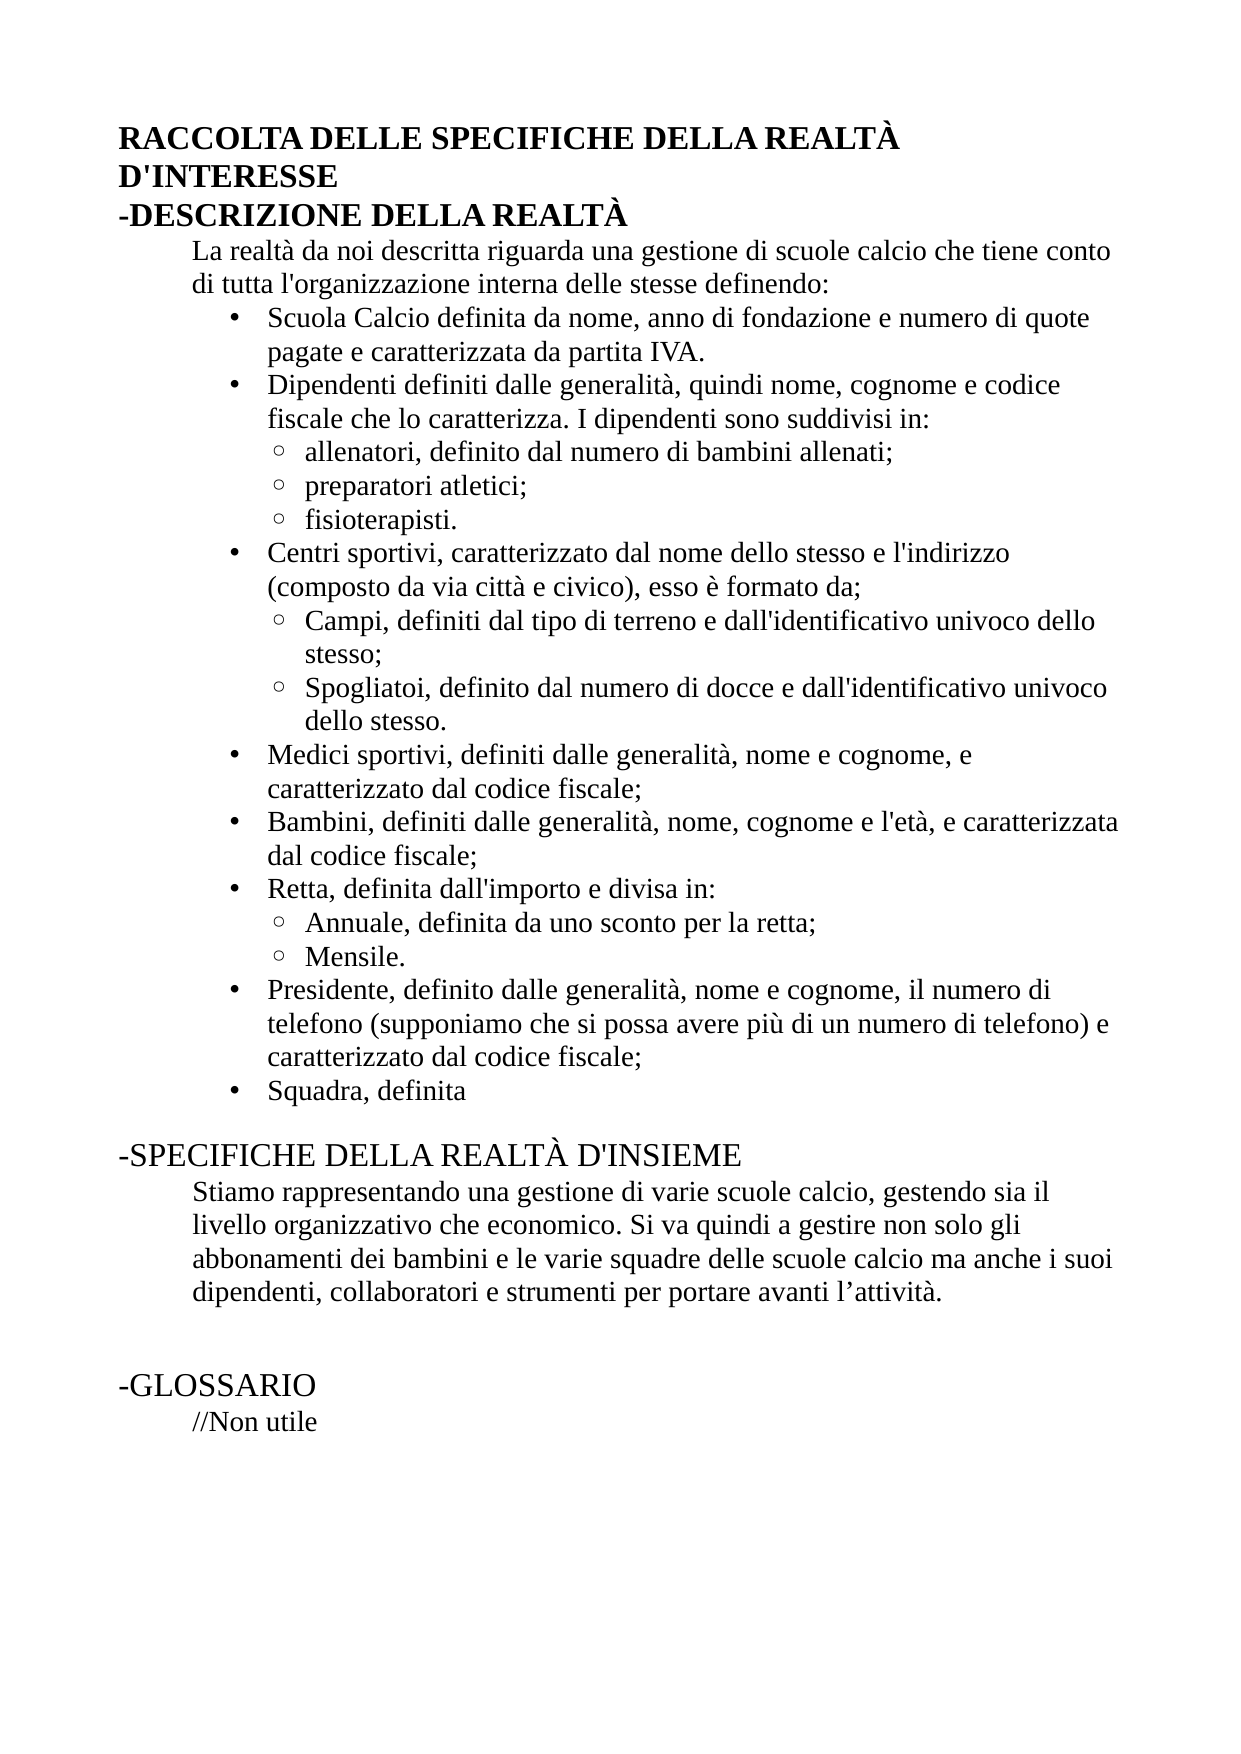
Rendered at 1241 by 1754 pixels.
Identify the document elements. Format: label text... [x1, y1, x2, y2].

list preparatori atletici; [267, 468, 1122, 502]
text La realtà da noi descritta riguarda una gestione di scuole calcio che tiene conto di tutta l'organizzazione interna delle stesse definendo: [192, 233, 1122, 300]
list Annuale, definita da uno sconto per la retta; [267, 905, 1122, 939]
list Medici sportivi, definiti dalle generalità, nome e cognome, e caratterizzato dal codice fiscale; [229, 737, 1122, 804]
text //Non utile [118, 1404, 1122, 1437]
list Retta, definita dall'importo e divisa in: [229, 871, 1122, 905]
list Mensile. [267, 939, 1122, 972]
list Bambini, definiti dalle generalità, nome, cognome e l'età, e caratterizzata dal codice fiscale; [229, 804, 1122, 871]
text -DESCRIZIONE DELLA REALTÀ [118, 195, 1122, 233]
list Presidente, definito dalle generalità, nome e cognome, il numero di telefono (supponiamo che si possa avere più di un numero di telefono) e caratterizzato dal codice fiscale; [229, 972, 1122, 1073]
list allenatori, definito dal numero di bambini allenati; [267, 434, 1122, 468]
list Campi, definiti dal tipo di terreno e dall'identificativo univoco dello stesso; [267, 603, 1122, 670]
list fisioterapisti. [267, 502, 1122, 536]
text Stiamo rappresentando una gestione di varie scuole calcio, gestendo sia il livello organizzativo che economico. Si va quindi a gestire non solo gli abbonamenti dei bambini e le varie squadre delle scuole calcio ma anche i suoi dipendenti, collaboratori e strumenti per portare avanti l’attività. [192, 1174, 1122, 1308]
text -SPECIFICHE DELLA REALTÀ D'INSIEME [118, 1136, 1122, 1174]
text RACCOLTA DELLE SPECIFICHE DELLA REALTÀ D'INTERESSE [118, 118, 1122, 195]
list Scuola Calcio definita da nome, anno di fondazione e numero di quote pagate e caratterizzata da partita IVA. [229, 300, 1122, 367]
text -GLOSSARIO [118, 1366, 1122, 1404]
list Spogliatoi, definito dal numero di docce e dall'identificativo univoco dello stesso. [267, 670, 1122, 737]
list Dipendenti definiti dalle generalità, quindi nome, cognome e codice fiscale che lo caratterizza. I dipendenti sono suddivisi in: [229, 367, 1122, 434]
list Centri sportivi, caratterizzato dal nome dello stesso e l'indirizzo (composto da via città e civico), esso è formato da; [229, 536, 1122, 603]
list Squadra, definita [229, 1073, 1122, 1107]
